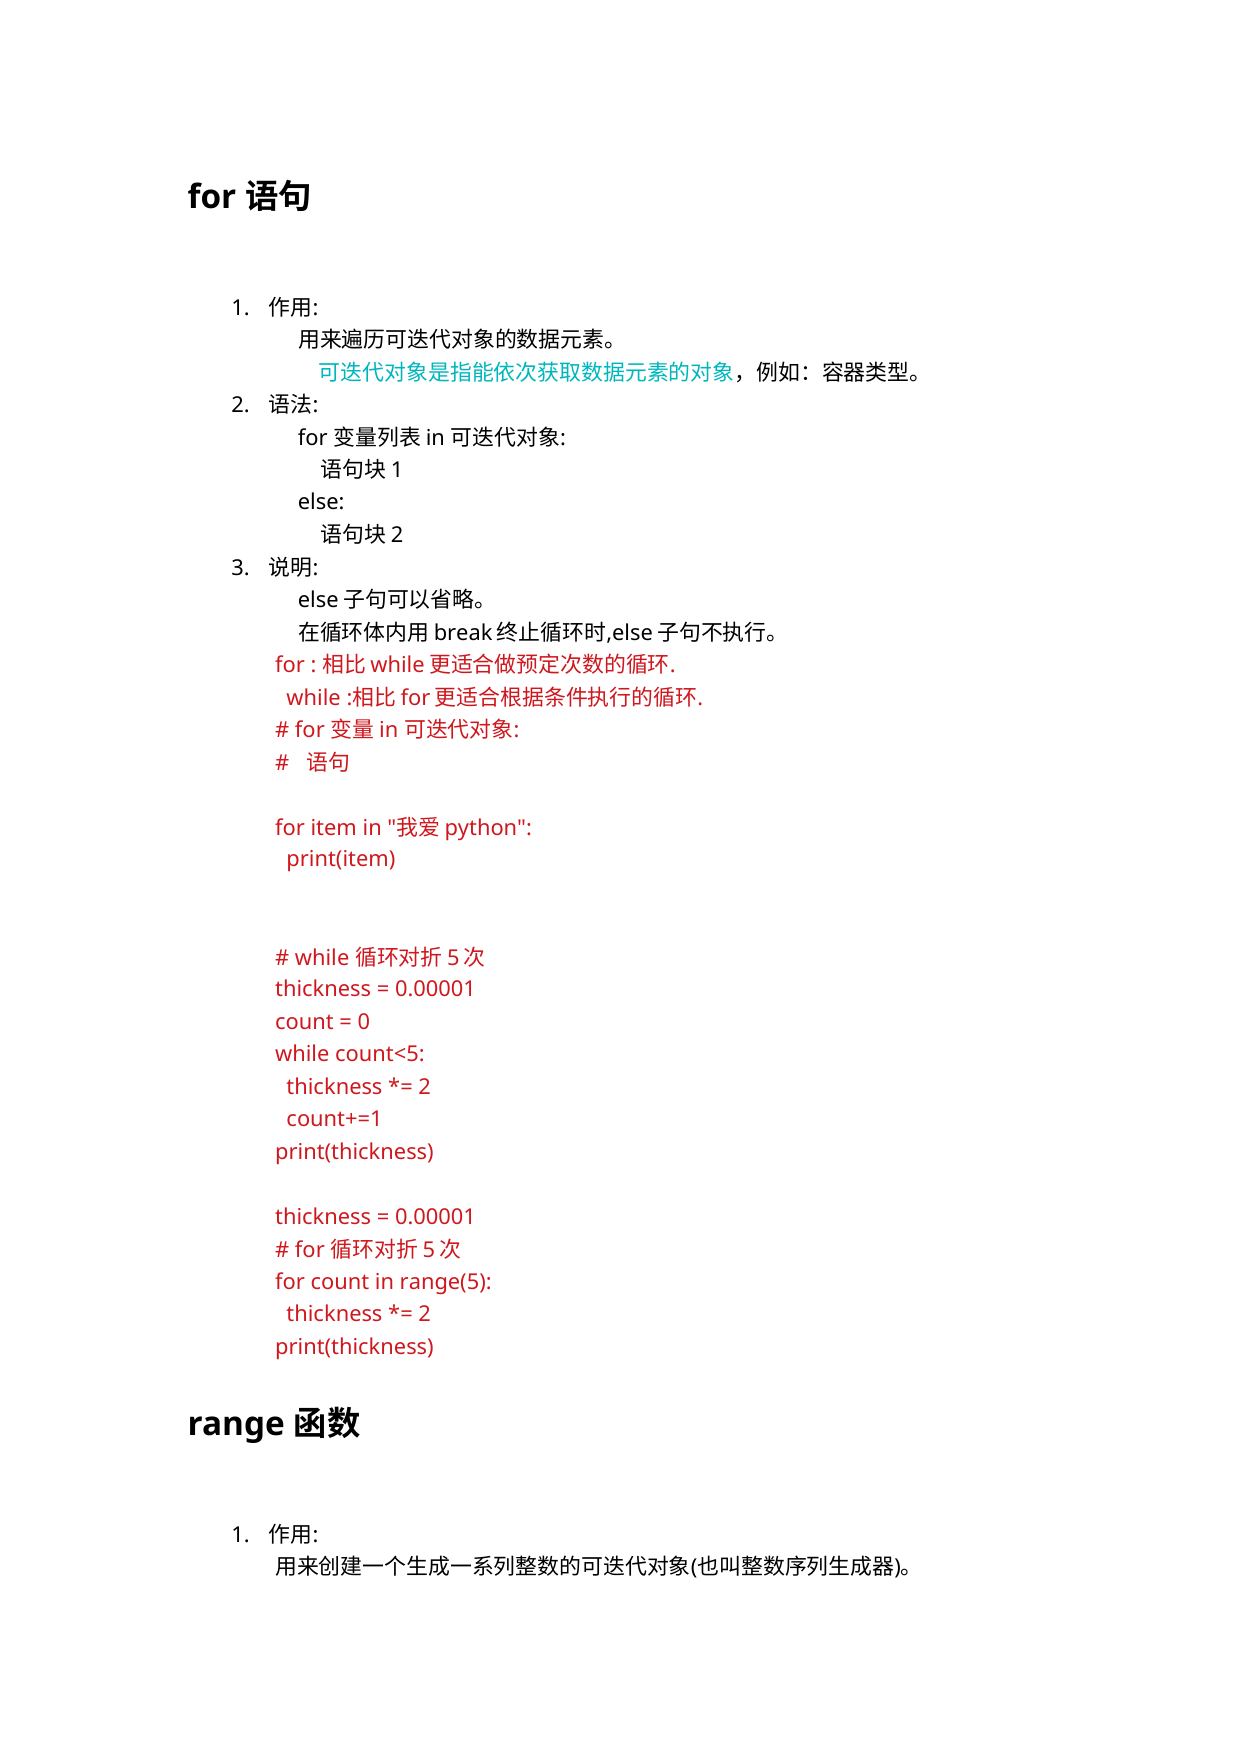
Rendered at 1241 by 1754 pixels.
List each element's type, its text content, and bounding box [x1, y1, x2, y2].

list 语法: [231, 387, 1053, 419]
text 用来遍历可迭代对象的数据元素。 [231, 322, 1053, 354]
text # for 变量 in 可迭代对象: [231, 712, 1053, 744]
list 作用: [231, 1516, 1053, 1549]
text while :相比for更适合根据条件执行的循环. [231, 679, 1053, 712]
text for count in range(5): [231, 1264, 1053, 1297]
text for item in "我爱python": [231, 809, 1053, 842]
list 作用: [231, 289, 1053, 322]
text for 变量列表 in 可迭代对象: [231, 419, 1053, 452]
text 可迭代对象是指能依次获取数据元素的对象，例如：容器类型。 [275, 354, 1053, 387]
text 语句块2 [231, 517, 1053, 549]
subtitle for 语句 [187, 162, 1053, 227]
text count = 0 [231, 1004, 1053, 1037]
text # for 循环对折5次 [231, 1232, 1053, 1264]
text 用来创建一个生成一系列整数的可迭代对象(也叫整数序列生成器)。 [187, 1549, 1053, 1581]
text # 语句 [231, 744, 1053, 777]
text 语句块1 [231, 452, 1053, 484]
subtitle range 函数 [187, 1389, 1053, 1454]
text # while 循环对折5次 [231, 939, 1053, 972]
text print(thickness) [231, 1329, 1053, 1362]
text 在循环体内用break终止循环时,else子句不执行。 [231, 614, 1053, 647]
text else: [231, 484, 1053, 517]
text thickness *= 2 [231, 1297, 1053, 1329]
text else子句可以省略。 [231, 582, 1053, 614]
text for : 相比while更适合做预定次数的循环. [231, 647, 1053, 679]
text thickness *= 2 [231, 1069, 1053, 1102]
text thickness = 0.00001 [231, 1199, 1053, 1232]
text thickness = 0.00001 [231, 972, 1053, 1004]
text print(item) [231, 842, 1053, 874]
text while count<5: [231, 1037, 1053, 1069]
text count+=1 [231, 1102, 1053, 1134]
text print(thickness) [231, 1134, 1053, 1167]
list 说明: [231, 549, 1053, 582]
